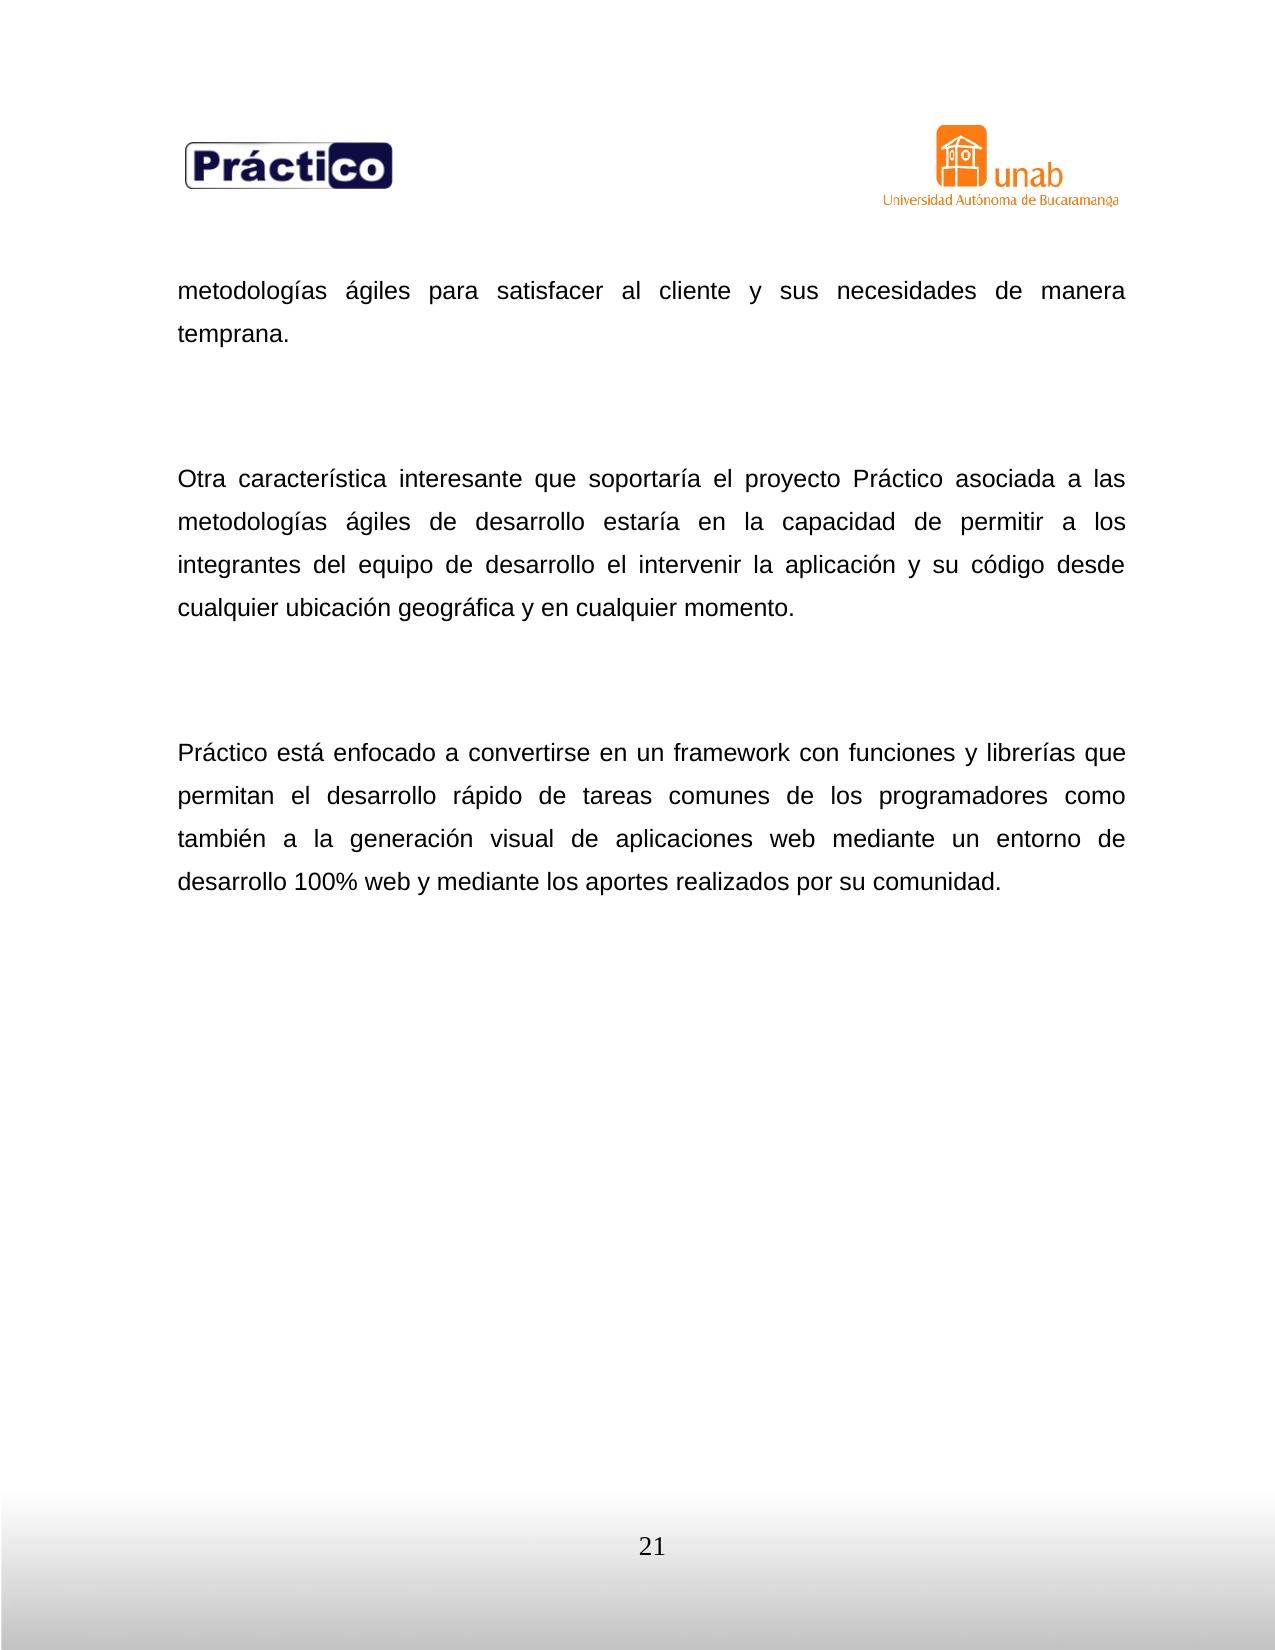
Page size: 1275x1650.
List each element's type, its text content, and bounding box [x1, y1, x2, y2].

picture [1, 1472, 1275, 1650]
text Otra característica interesante que soportaría el proyecto Práctico asociada a las metodologías ágiles de desarrollo estaría en la capacidad de permitir a los integrantes del equipo de desarrollo el intervenir la aplicación y su código desde cualquier ubicación geográfica y en cualquier momento. [177, 464, 1127, 622]
text metodologías ágiles para satisfacer al cliente y sus necesidades de manera temprana. [177, 276, 1127, 348]
text Práctico está enfocado a convertirse en un framework con funciones y librerías que permitan el desarrollo rápido de tareas comunes de los programadores como también a la generación visual de aplicaciones web mediante un entorno de desarrollo 100% web y mediante los aportes realizados por su comunidad. [177, 738, 1127, 896]
picture [883, 125, 1119, 207]
picture [182, 140, 395, 191]
